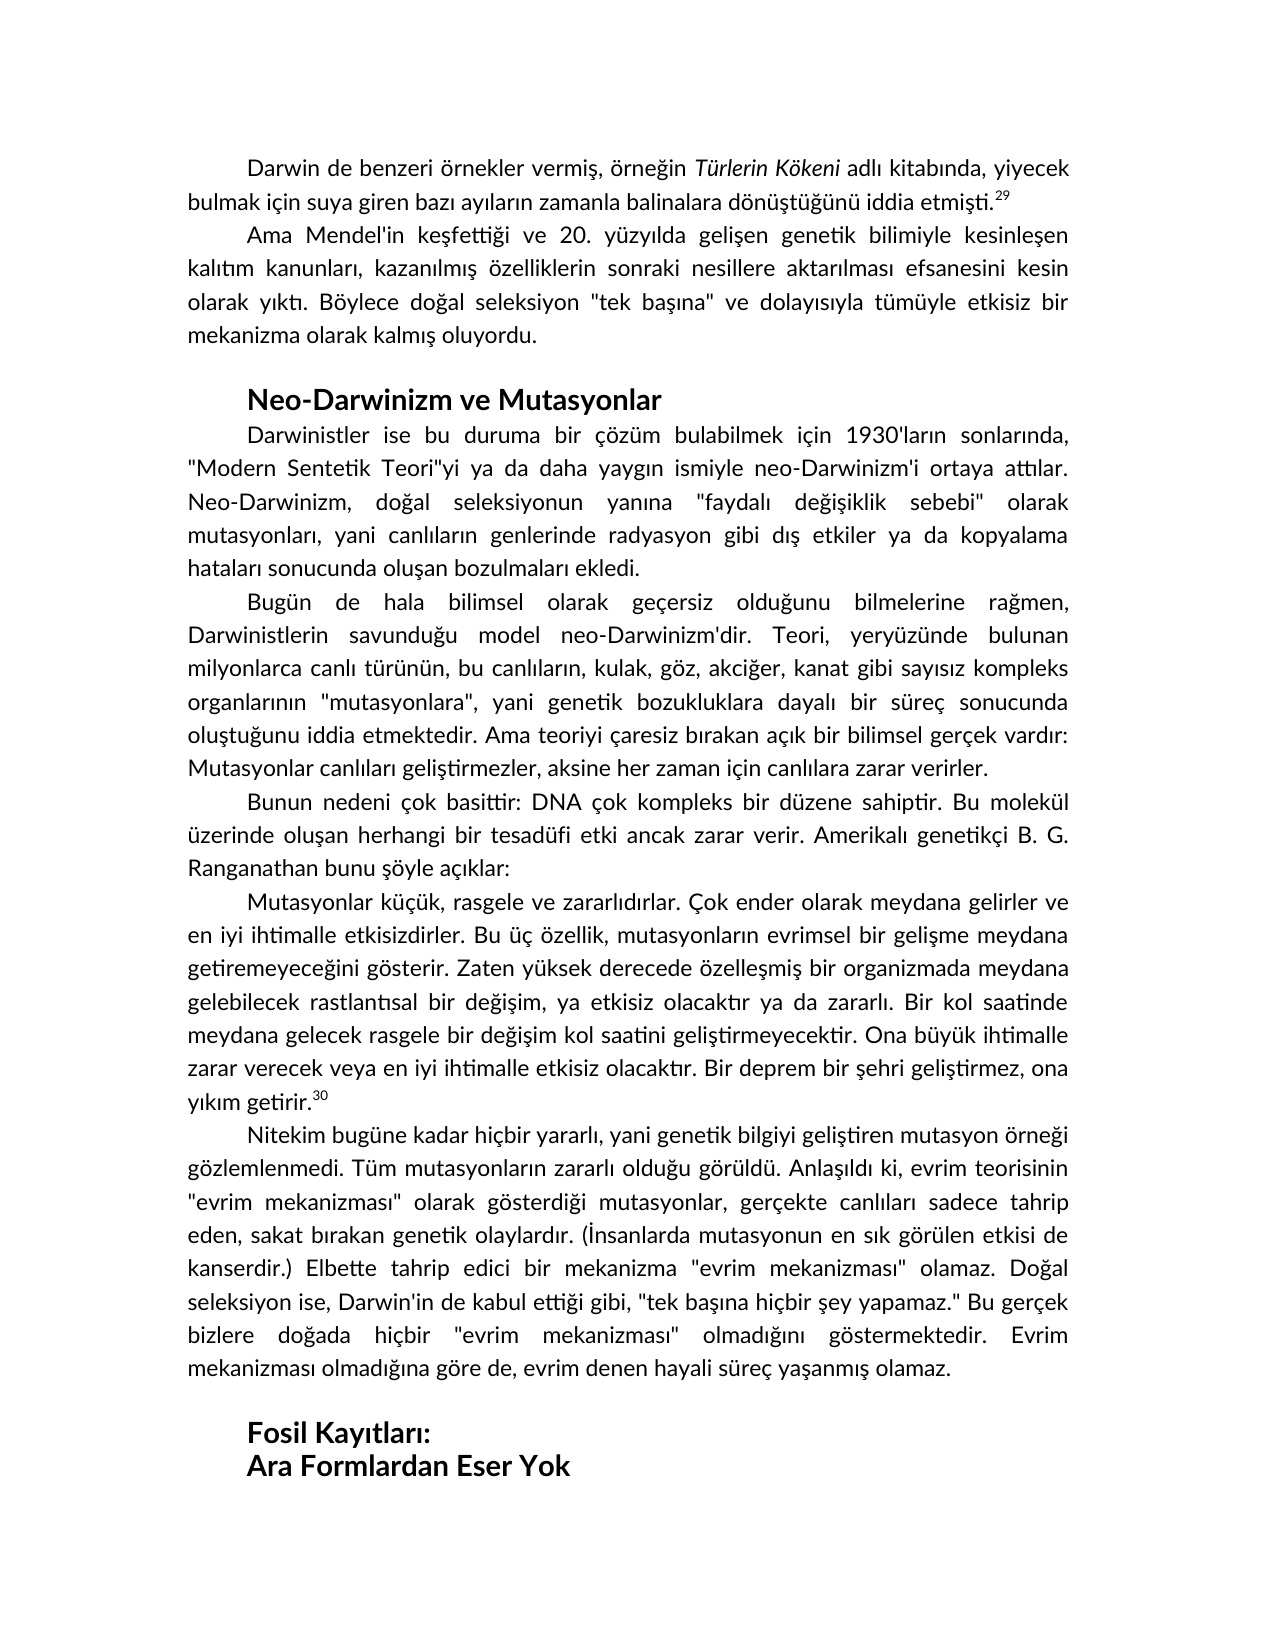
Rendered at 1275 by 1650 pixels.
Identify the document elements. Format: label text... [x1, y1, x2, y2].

text Bugün de hala bilimsel olarak geçersiz olduğunu bilmelerine rağmen, Darwinistlerin savunduğu model neo-Darwinizm'dir. Teori, yeryüzünde bulunan milyonlarca canlı türünün, bu canlıların, kulak, göz, akciğer, kanat gibi sayısız kompleks organlarının "mutasyonlara", yani genetik bozukluklara dayalı bir süreç sonucunda oluştuğunu iddia etmektedir. Ama teoriyi çaresiz bırakan açık bir bilimsel gerçek vardır: Mutasyonlar canlıları geliştirmezler, aksine her zaman için canlılara zarar verirler. [187, 583, 1070, 783]
text Darwin de benzeri örnekler vermiş, örneğin Türlerin Kökeni adlı kitabında, yiyecek bulmak için suya giren bazı ayıların zamanla balinalara dönüştüğünü iddia etmişti.29 [187, 150, 1070, 217]
text Bunun nedeni çok basittir: DNA çok kompleks bir düzene sahiptir. Bu molekül üzerinde oluşan herhangi bir tesadüfi etki ancak zarar verir. Amerikalı genetikçi B. G. Ranganathan bunu şöyle açıklar: [187, 783, 1070, 883]
text Neo-Darwinizm ve Mutasyonlar [187, 383, 1070, 417]
text Ama Mendel'in keşfettiği ve 20. yüzyılda gelişen genetik bilimiyle kesinleşen kalıtım kanunları, kazanılmış özelliklerin sonraki nesillere aktarılması efsanesini kesin olarak yıktı. Böylece doğal seleksiyon "tek başına" ve dolayısıyla tümüyle etkisiz bir mekanizma olarak kalmış oluyordu. [187, 217, 1070, 350]
text Darwinistler ise bu duruma bir çözüm bulabilmek için 1930'ların sonlarında, "Modern Sentetik Teori"yi ya da daha yaygın ismiyle neo-Darwinizm'i ortaya attılar. Neo-Darwinizm, doğal seleksiyonun yanına "faydalı değişiklik sebebi" olarak mutasyonları, yani canlıların genlerinde radyasyon gibi dış etkiler ya da kopyalama hataları sonucunda oluşan bozulmaları ekledi. [187, 417, 1070, 583]
text Ara Formlardan Eser Yok [187, 1450, 1070, 1483]
text Mutasyonlar küçük, rasgele ve zararlıdırlar. Çok ender olarak meydana gelirler ve en iyi ihtimalle etkisizdirler. Bu üç özellik, mutasyonların evrimsel bir gelişme meydana getiremeyeceğini gösterir. Zaten yüksek derecede özelleşmiş bir organizmada meydana gelebilecek rastlantısal bir değişim, ya etkisiz olacaktır ya da zararlı. Bir kol saatinde meydana gelecek rasgele bir değişim kol saatini geliştirmeyecektir. Ona büyük ihtimalle zarar verecek veya en iyi ihtimalle etkisiz olacaktır. Bir deprem bir şehri geliştirmez, ona yıkım getirir.30 [187, 883, 1070, 1117]
text Nitekim bugüne kadar hiçbir yararlı, yani genetik bilgiyi geliştiren mutasyon örneği gözlemlenmedi. Tüm mutasyonların zararlı olduğu görüldü. Anlaşıldı ki, evrim teorisinin "evrim mekanizması" olarak gösterdiği mutasyonlar, gerçekte canlıları sadece tahrip eden, sakat bırakan genetik olaylardır. (İnsanlarda mutasyonun en sık görülen etkisi de kanserdir.) Elbette tahrip edici bir mekanizma "evrim mekanizması" olamaz. Doğal seleksiyon ise, Darwin'in de kabul ettiği gibi, "tek başına hiçbir şey yapamaz." Bu gerçek bizlere doğada hiçbir "evrim mekanizması" olmadığını göstermektedir. Evrim mekanizması olmadığına göre de, evrim denen hayali süreç yaşanmış olamaz. [187, 1117, 1070, 1383]
text Fosil Kayıtları: [187, 1417, 1070, 1450]
